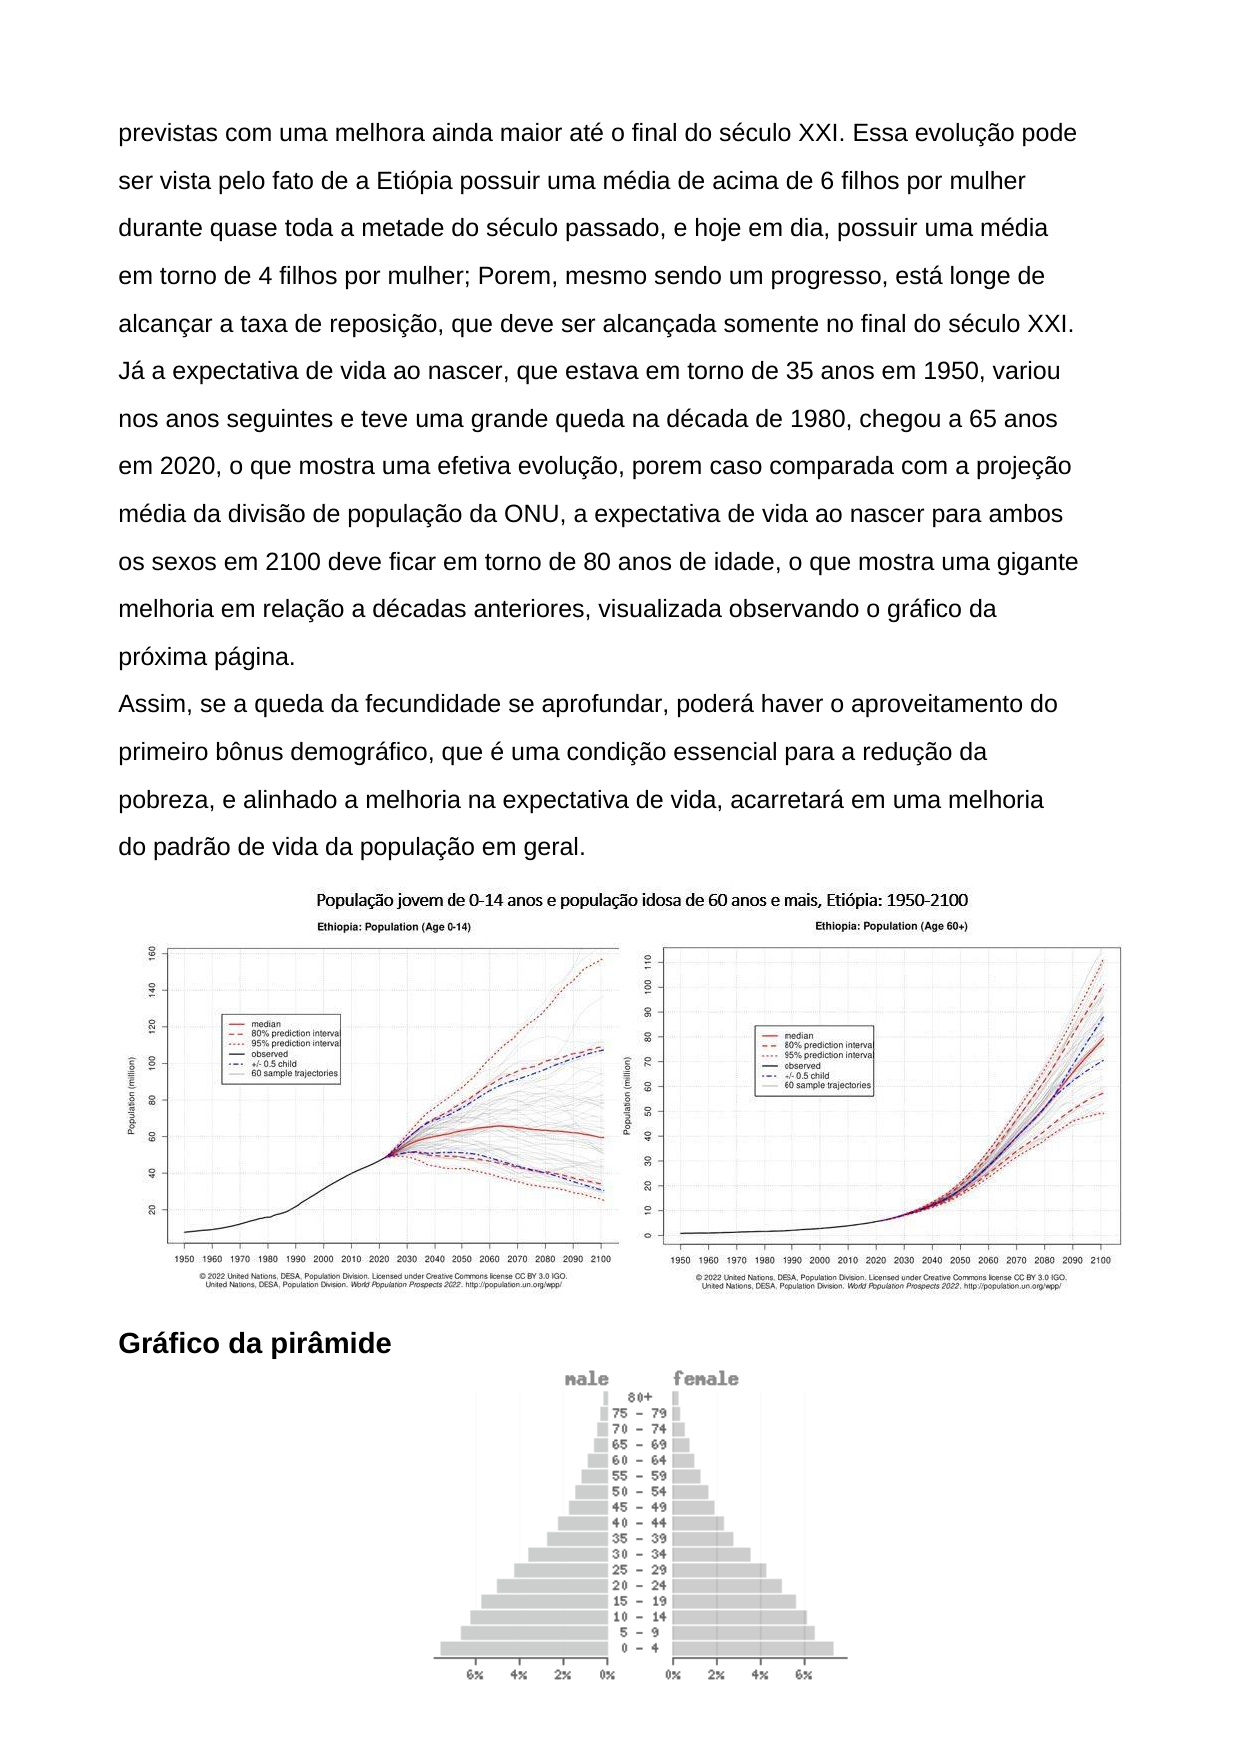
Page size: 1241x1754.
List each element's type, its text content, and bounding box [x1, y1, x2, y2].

text melhoria em relação a décadas anteriores, visualizada observando o gráfico da [118, 594, 1122, 623]
text em 2020, o que mostra uma efetiva evolução, porem caso comparada com a projeção [118, 451, 1122, 480]
text previstas com uma melhora ainda maior até o final do século XXI. Essa evolução pode [118, 118, 1122, 147]
text Já a expectativa de vida ao nascer, que estava em torno de 35 anos em 1950, variou [118, 356, 1122, 385]
text durante quase toda a metade do século passado, e hoje em dia, possuir uma média [118, 213, 1122, 242]
text nos anos seguintes e teve uma grande queda na década de 1980, chegou a 65 anos [118, 404, 1122, 432]
text Assim, se a queda da fecundidade se aprofundar, poderá haver o aproveitamento do [118, 689, 1122, 718]
text pobreza, e alinhado a melhoria na expectativa de vida, acarretará em uma melhoria [118, 784, 1122, 813]
picture [118, 879, 1123, 1294]
text os sexos em 2100 deve ficar em torno de 80 anos de idade, o que mostra uma gigante [118, 547, 1122, 575]
text média da divisão de população da ONU, a expectativa de vida ao nascer para ambos [118, 499, 1122, 528]
text alcançar a taxa de reposição, que deve ser alcançada somente no final do século XXI. [118, 308, 1122, 337]
text ser vista pelo fato de a Etiópia possuir uma média de acima de 6 filhos por mulher [118, 166, 1122, 194]
subtitle Gráfico da pirâmide [118, 1327, 1122, 1360]
text em torno de 4 filhos por mulher; Porem, mesmo sendo um progresso, está longe de [118, 261, 1122, 290]
picture [433, 1368, 848, 1681]
text do padrão de vida da população em geral. [118, 832, 1122, 861]
text próxima página. [118, 642, 1122, 671]
text primeiro bônus demográfico, que é uma condição essencial para a redução da [118, 737, 1122, 766]
